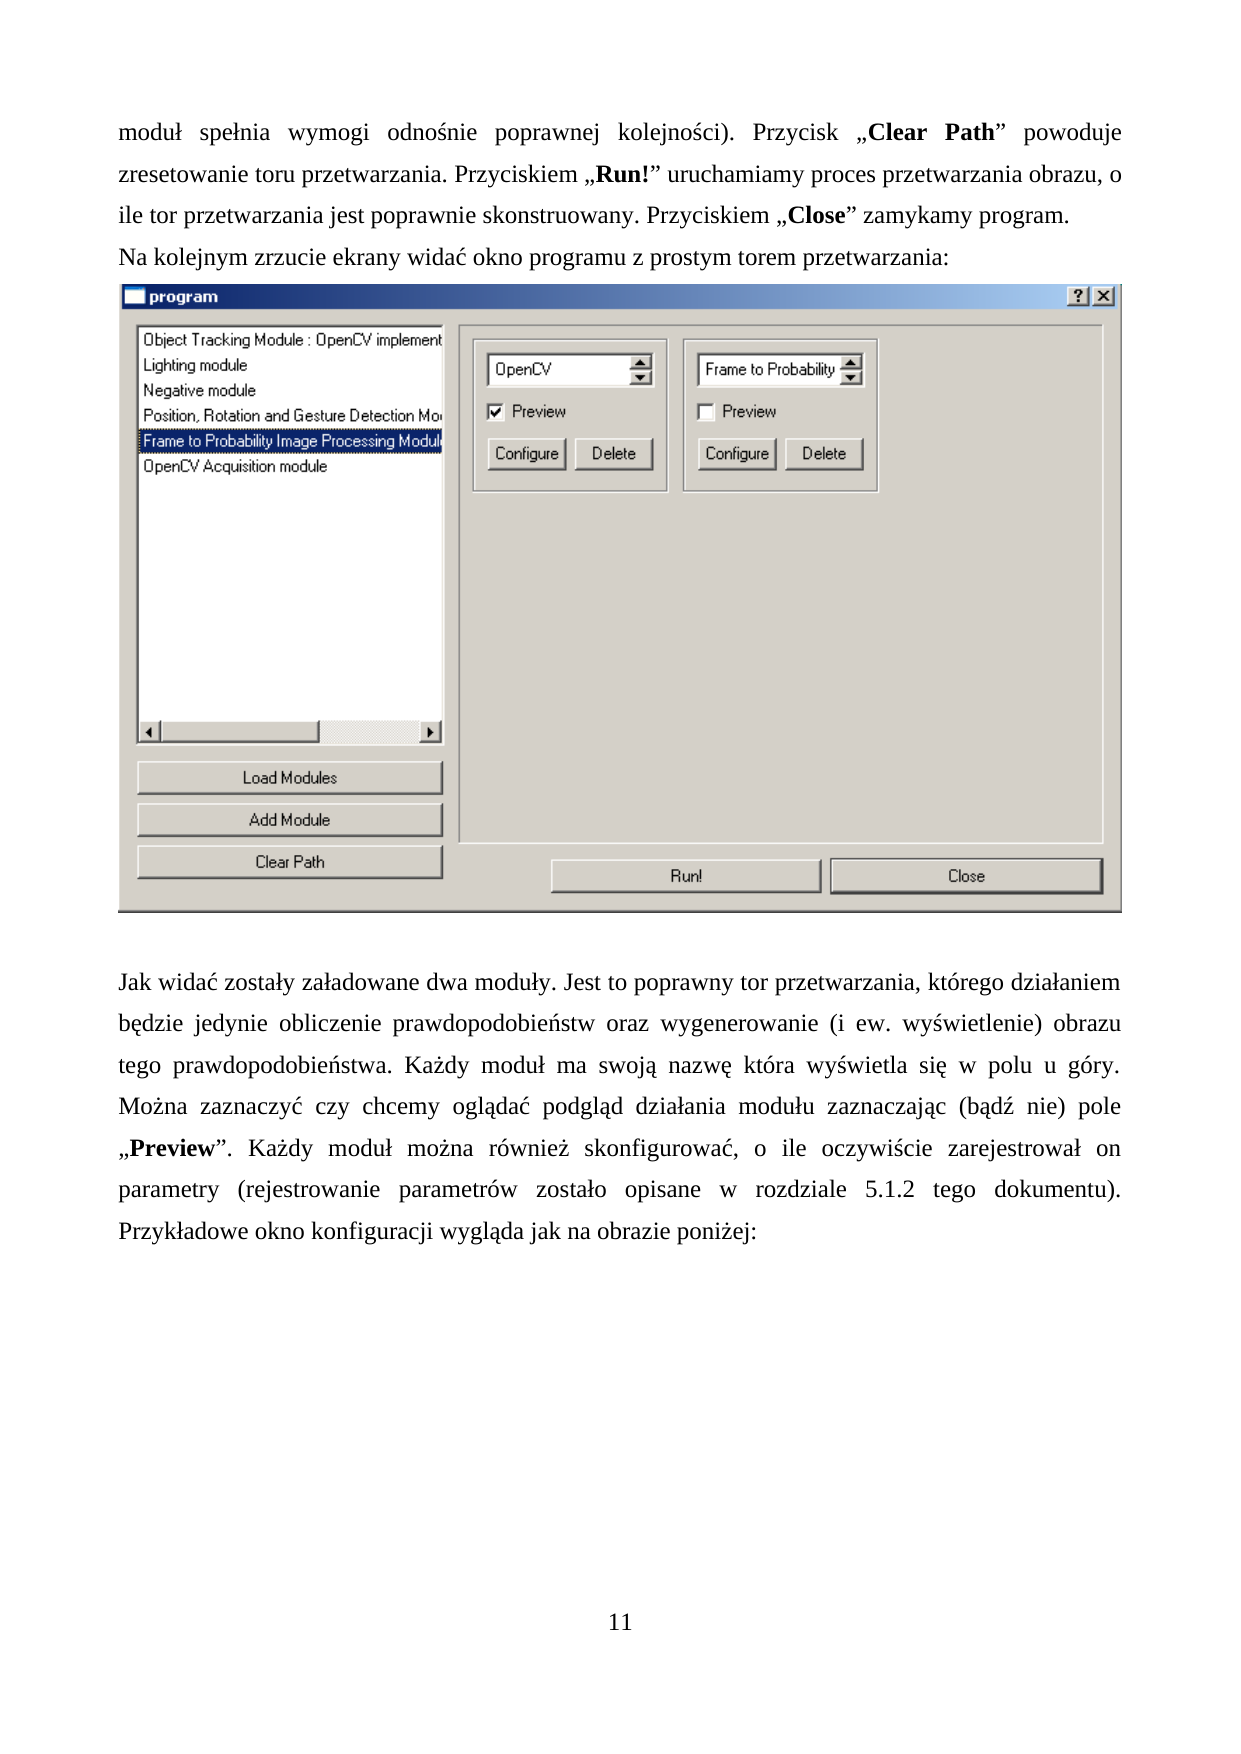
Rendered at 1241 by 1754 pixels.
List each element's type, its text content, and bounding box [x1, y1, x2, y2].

text Na kolejnym zrzucie ekrany widać okno programu z prostym torem przetwarzania: [118, 243, 1122, 271]
text Jak widać zostały załadowane dwa moduły. Jest to poprawny tor przetwarzania, którego działaniem będzie jedynie obliczenie prawdopodobieństw oraz wygenerowanie (i ew. wyświetlenie) obrazu tego prawdopodobieństwa. Każdy moduł ma swoją nazwę która wyświetla się w polu u góry. Można zaznaczyć czy chcemy oglądać podgląd działania modułu zaznaczając (bądź nie) pole „Preview”. Każdy moduł można również skonfigurować, o ile oczywiście zarejestrował on parametry (rejestrowanie parametrów zostało opisane w rozdziale 5.1.2 tego dokumentu). Przykładowe okno konfiguracji wygląda jak na obrazie poniżej: [118, 913, 1122, 1245]
text moduł spełnia wymogi odnośnie poprawnej kolejności). Przycisk „Clear Path” powoduje zresetowanie toru przetwarzania. Przyciskiem „Run!” uruchamiamy proces przetwarzania obrazu, o ile tor przetwarzania jest poprawnie skonstruowany. Przyciskiem „Close” zamykamy program. [118, 118, 1122, 229]
picture [118, 284, 1122, 913]
